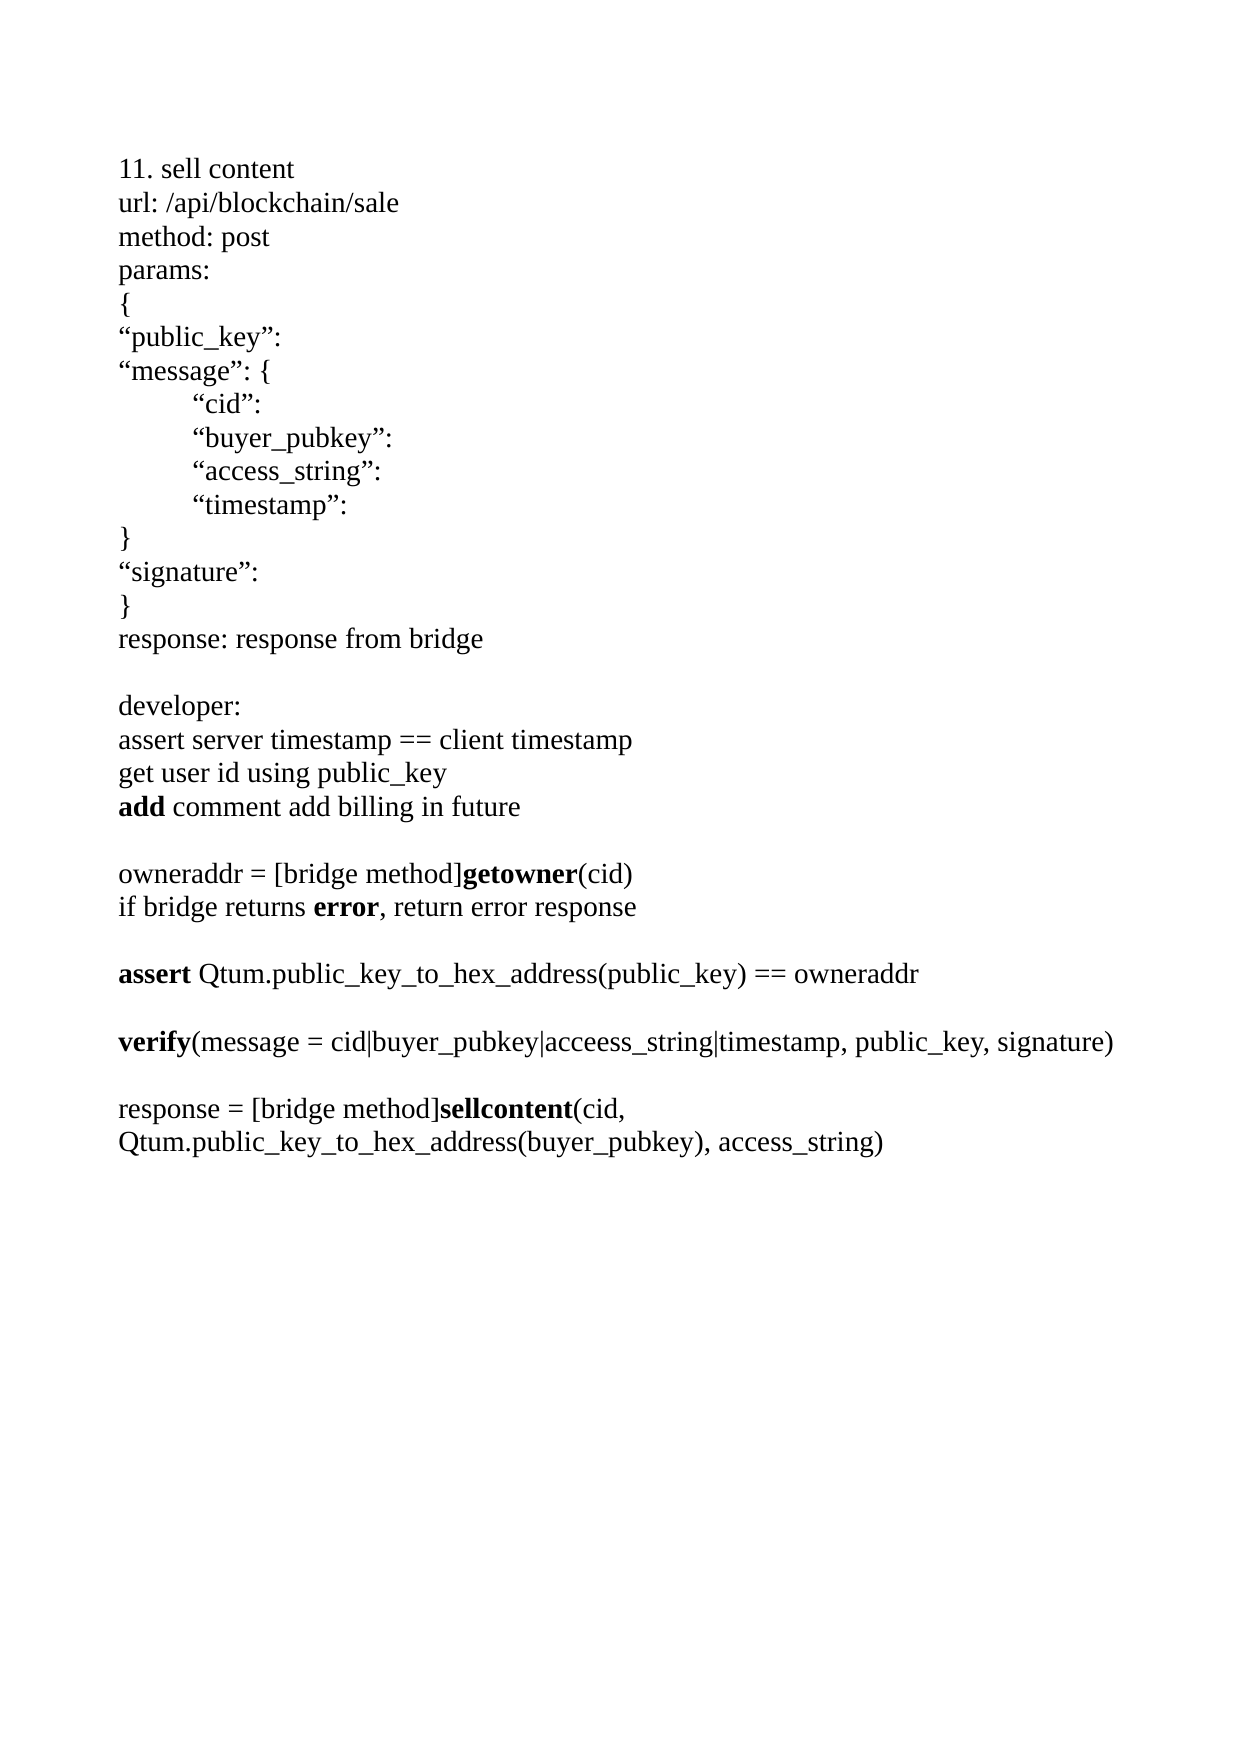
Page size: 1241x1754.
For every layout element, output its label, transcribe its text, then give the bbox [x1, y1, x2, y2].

text “timestamp”: [118, 487, 1122, 521]
text verify(message = cid|buyer_pubkey|acceess_string|timestamp, public_key, signature) [118, 1024, 1122, 1057]
text url: /api/blockchain/sale [118, 185, 1122, 219]
text response: response from bridge [118, 621, 1122, 655]
text developer: [118, 688, 1122, 722]
text “message”: { [118, 353, 1122, 386]
text params: [118, 252, 1122, 286]
text assert server timestamp == client timestamp [118, 722, 1122, 755]
text add comment add billing in future [118, 789, 1122, 822]
text response = [bridge method]sellcontent(cid, Qtum.public_key_to_hex_address(buyer_pubkey), access_string) [118, 1091, 1122, 1158]
text method: post [118, 219, 1122, 252]
text “access_string”: [118, 453, 1122, 487]
text “cid”: [118, 386, 1122, 420]
text “buyer_pubkey”: [118, 420, 1122, 453]
text } [118, 521, 1122, 554]
text owneraddr = [bridge method]getowner(cid) [118, 856, 1122, 889]
text } [118, 588, 1122, 621]
text “signature”: [118, 554, 1122, 588]
text get user id using public_key [118, 755, 1122, 789]
text “public_key”: [118, 319, 1122, 353]
text 11. sell content [118, 152, 1122, 185]
text if bridge returns error, return error response [118, 889, 1122, 923]
text assert Qtum.public_key_to_hex_address(public_key) == owneraddr [118, 957, 1122, 990]
text { [118, 286, 1122, 319]
